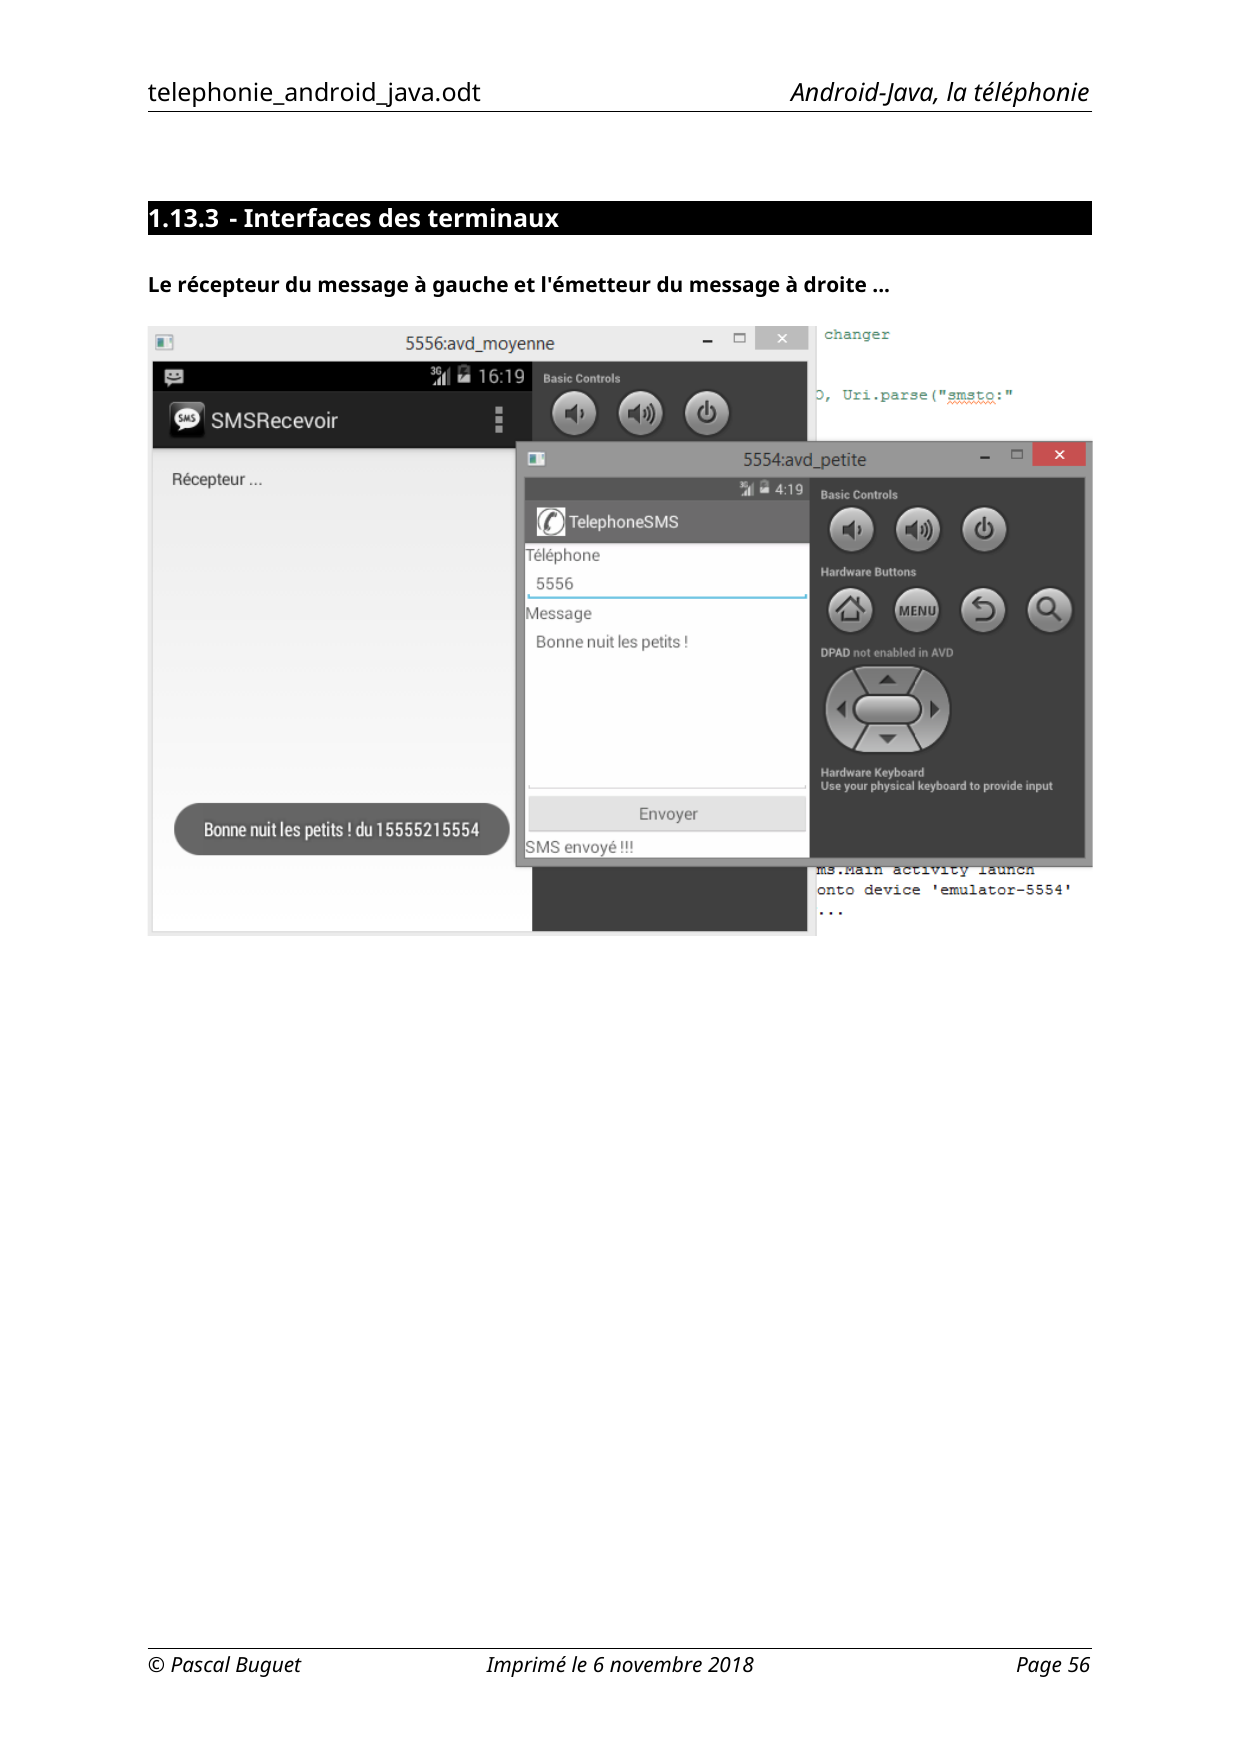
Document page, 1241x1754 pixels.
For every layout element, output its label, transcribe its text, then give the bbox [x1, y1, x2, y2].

picture [147, 326, 1093, 936]
subtitle - Interfaces des terminaux [148, 201, 1092, 235]
text Le récepteur du message à gauche et l'émetteur du message à droite ... [148, 270, 1092, 298]
